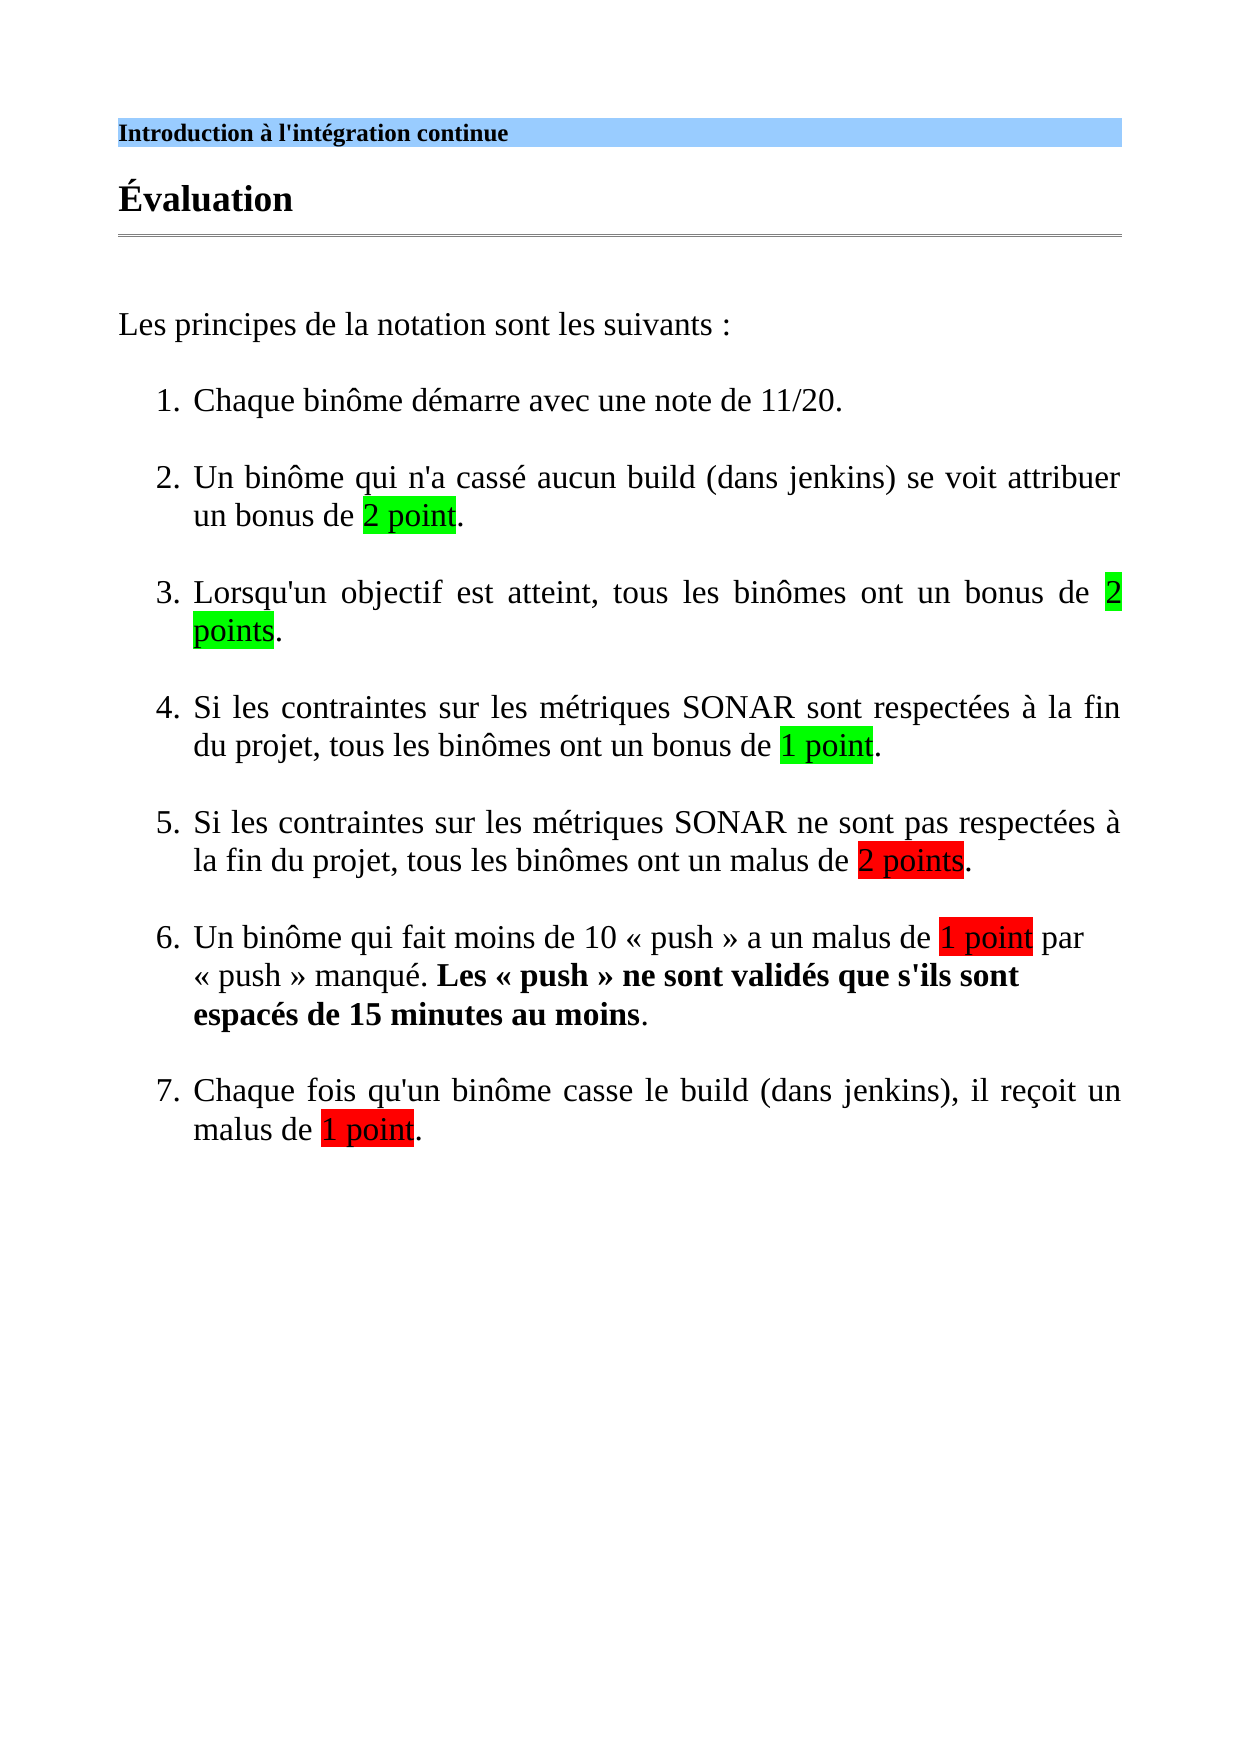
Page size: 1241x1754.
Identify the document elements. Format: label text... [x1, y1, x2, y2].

list Si les contraintes sur les métriques SONAR ne sont pas respectées à la fin du projet, tous les binômes ont un malus de 2 points. [156, 802, 1122, 879]
list Chaque binôme démarre avec une note de 11/20. [156, 381, 1122, 419]
text Les principes de la notation sont les suivants : [118, 304, 1122, 342]
list Un binôme qui fait moins de 10 « push » a un malus de 1 point par « push » manqué. Les « push » ne sont validés que s'ils sont espacés de 15 minutes au moins. [156, 917, 1122, 1032]
list Si les contraintes sur les métriques SONAR sont respectées à la fin du projet, tous les binômes ont un bonus de 1 point. [156, 687, 1122, 764]
list Lorsqu'un objectif est atteint, tous les binômes ont un bonus de 2 points. [156, 572, 1122, 649]
text Évaluation [118, 176, 1122, 219]
list Un binôme qui n'a cassé aucun build (dans jenkins) se voit attribuer un bonus de 2 point. [156, 457, 1122, 534]
list Chaque fois qu'un binôme casse le build (dans jenkins), il reçoit un malus de 1 point. [156, 1071, 1122, 1147]
